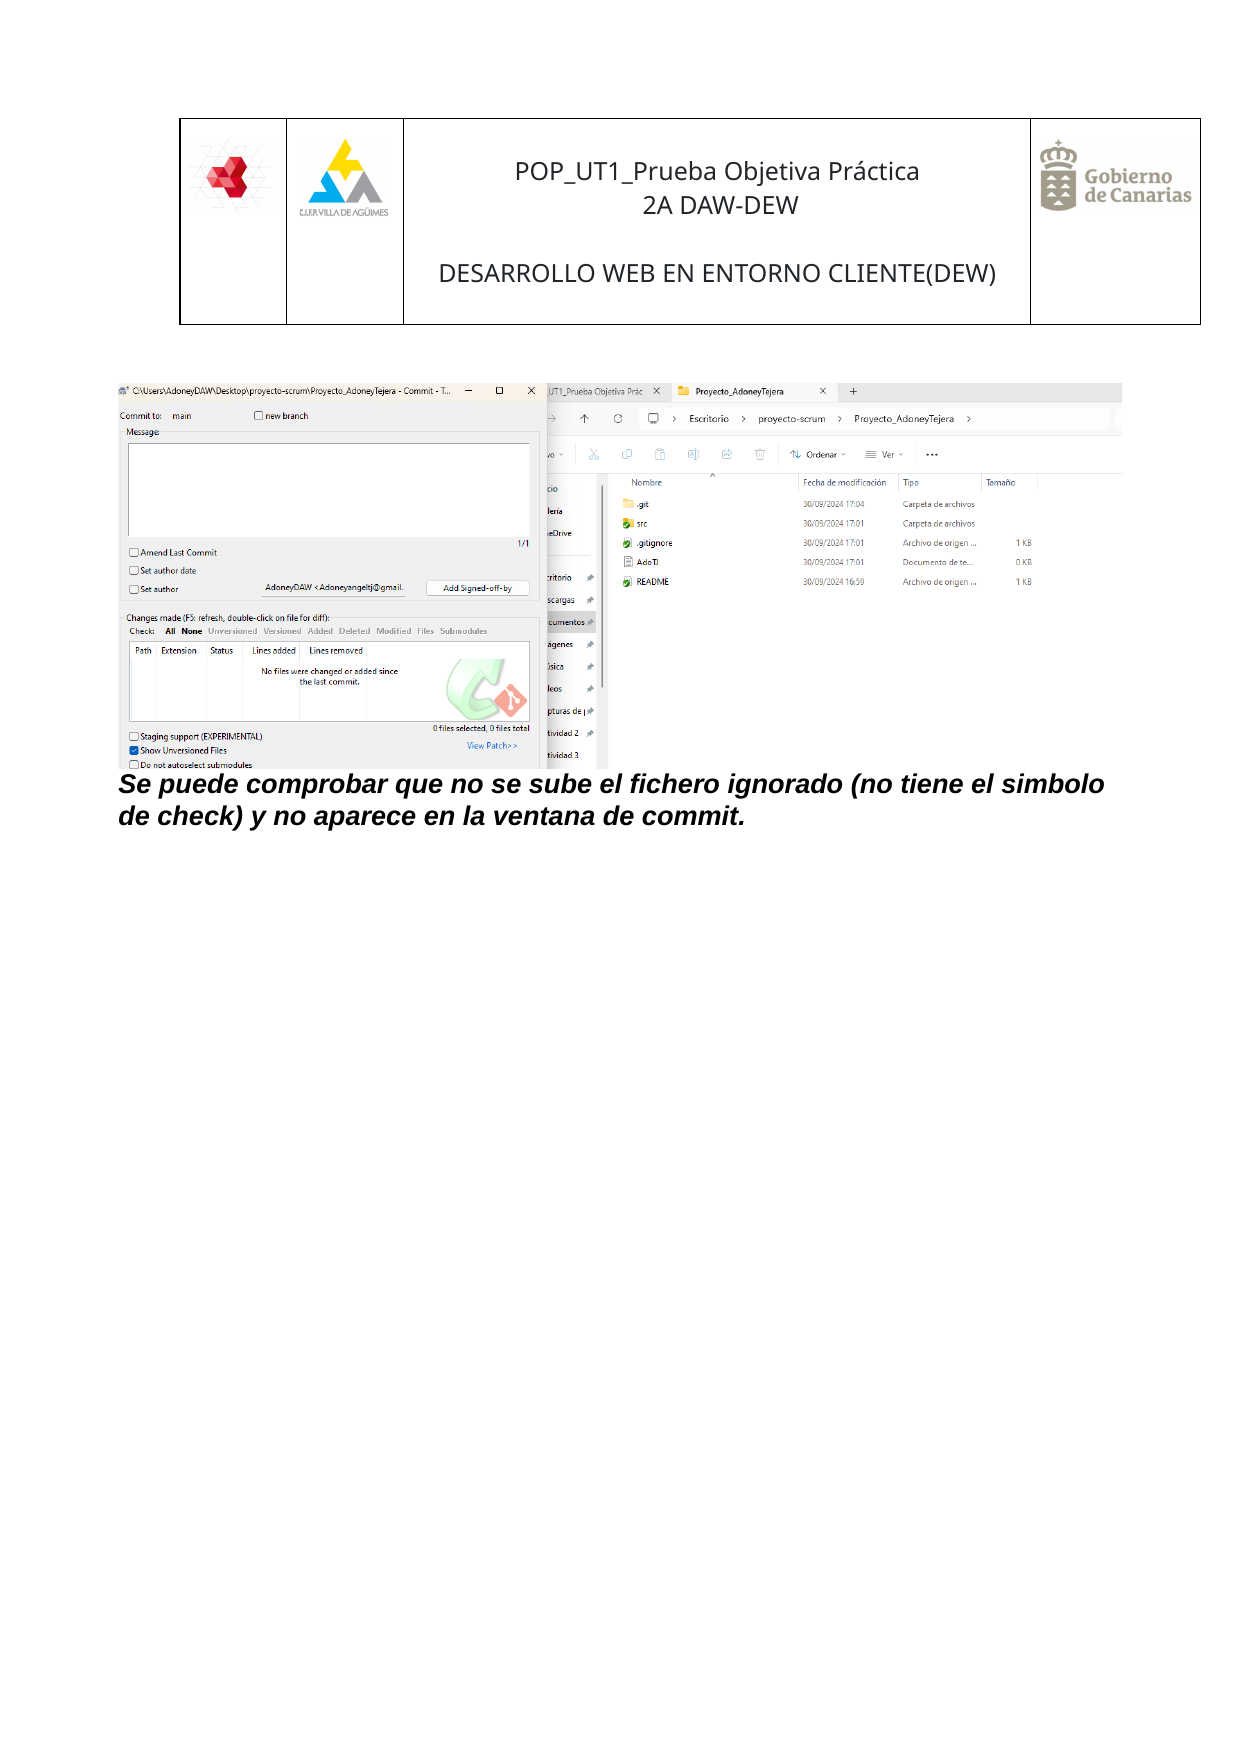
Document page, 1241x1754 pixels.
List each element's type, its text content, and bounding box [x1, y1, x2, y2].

picture [299, 138, 389, 217]
picture [187, 138, 273, 214]
picture [118, 383, 1123, 769]
picture [1037, 137, 1193, 212]
subtitle Se puede comprobar que no se sube el fichero ignorado (no tiene el simbolo de check) y no aparece en la ventana de commit. [118, 769, 1122, 831]
